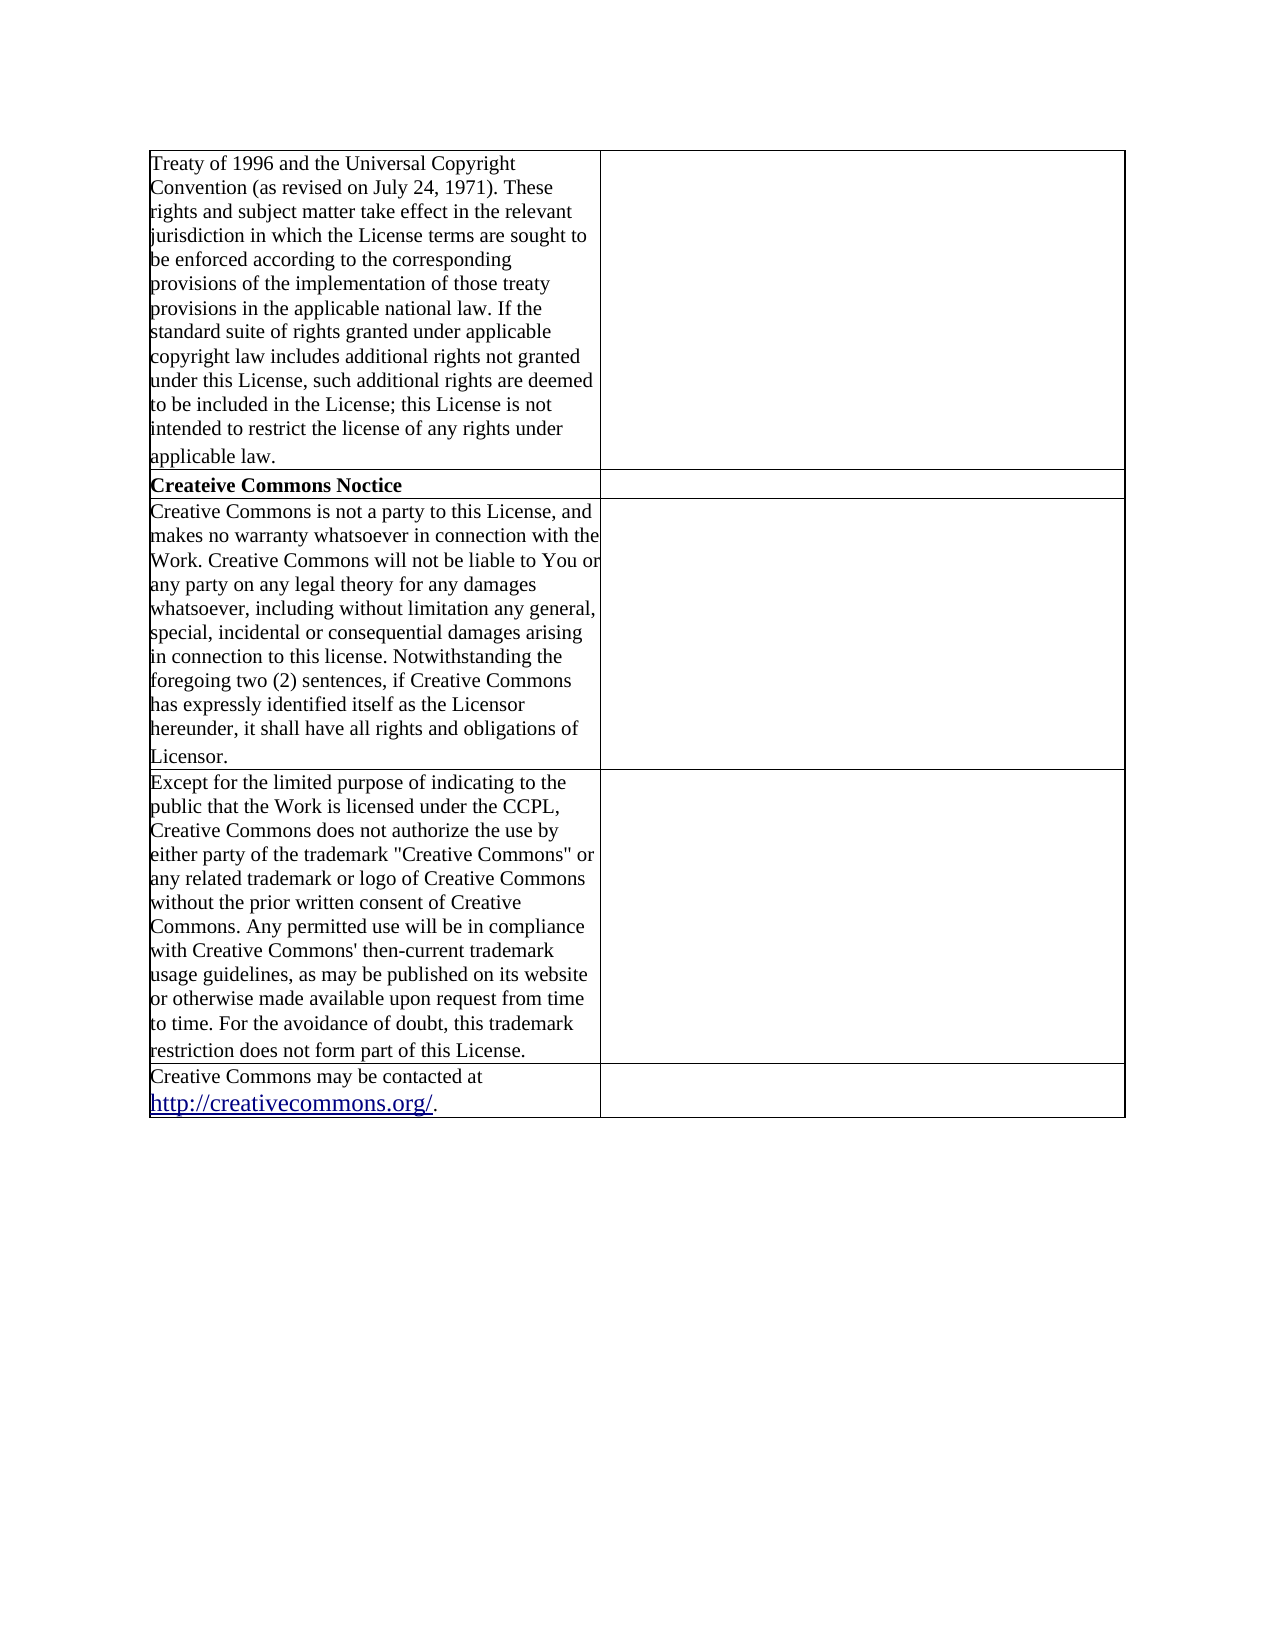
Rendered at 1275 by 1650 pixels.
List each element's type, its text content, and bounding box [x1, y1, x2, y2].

table_cell [601, 1064, 1124, 1117]
table_cell Creative Commons is not a party to this License, and makes no warranty whatsoever in connection with the Work. Creative Commons will not be liable to You or any party on any legal theory for any damages whatsoever, including without limitation any general, special, incidental or consequential damages arising in connection to this license. Notwithstanding the foregoing two (2) sentences, if Creative Commons has expressly identified itself as the Licensor hereunder, it shall have all rights and obligations of Licensor. [151, 499, 600, 769]
table_cell Creative Commons may be contacted at http://creativecommons.org/. [151, 1064, 600, 1117]
table_cell Createive Commons Noctice [151, 470, 600, 498]
table_cell Treaty of 1996 and the Universal Copyright Convention (as revised on July 24, 1971). These rights and subject matter take effect in the relevant jurisdiction in which the License terms are sought to be enforced according to the corresponding provisions of the implementation of those treaty provisions in the applicable national law. If the standard suite of rights granted under applicable copyright law includes additional rights not granted under this License, such additional rights are deemed to be included in the License; this License is not intended to restrict the license of any rights under applicable law. [151, 151, 600, 468]
table_cell Except for the limited purpose of indicating to the public that the Work is licensed under the CCPL, Creative Commons does not authorize the use by either party of the trademark "Creative Commons" or any related trademark or logo of Creative Commons without the prior written consent of Creative Commons. Any permitted use will be in compliance with Creative Commons' then-current trademark usage guidelines, as may be published on its website or otherwise made available upon request from time to time. For the avoidance of doubt, this trademark restriction does not form part of this License. [151, 770, 600, 1063]
table_cell [601, 151, 1124, 468]
table_cell [601, 499, 1124, 769]
table_cell [601, 470, 1124, 498]
table_cell [601, 770, 1124, 1063]
